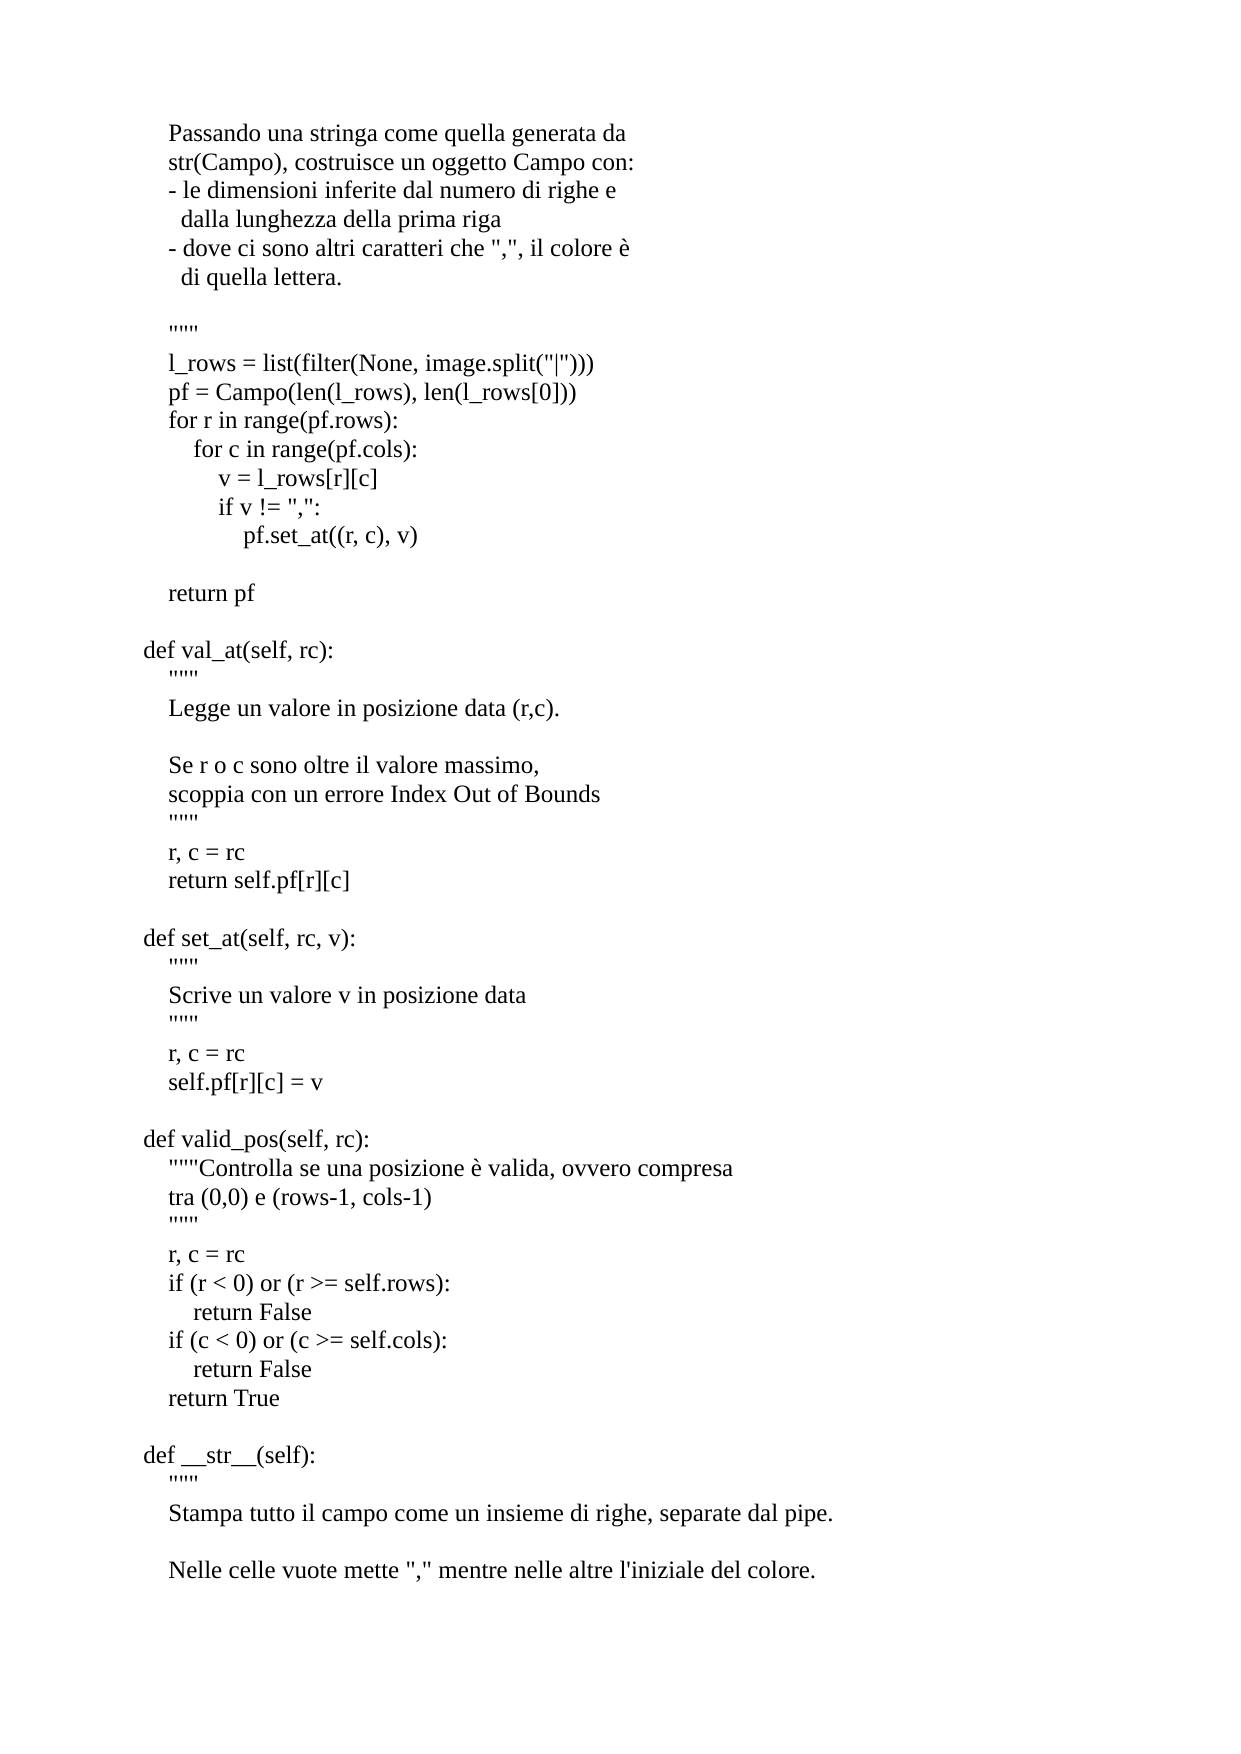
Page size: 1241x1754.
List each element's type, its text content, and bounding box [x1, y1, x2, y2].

text def set_at(self, rc, v): [118, 923, 1122, 952]
text l_rows = list(filter(None, image.split("|"))) [118, 348, 1122, 377]
text return self.pf[r][c] [118, 866, 1122, 894]
text """ [118, 1469, 1122, 1498]
text Nelle celle vuote mette "," mentre nelle altre l'iniziale del colore. [118, 1556, 1122, 1584]
text - dove ci sono altri caratteri che ",", il colore è [118, 233, 1122, 262]
text def val_at(self, rc): [118, 636, 1122, 664]
text def valid_pos(self, rc): [118, 1124, 1122, 1153]
text return pf [118, 578, 1122, 607]
text scoppia con un errore Index Out of Bounds [118, 779, 1122, 808]
text """ [118, 952, 1122, 981]
text pf.set_at((r, c), v) [118, 521, 1122, 549]
text Se r o c sono oltre il valore massimo, [118, 751, 1122, 779]
text Legge un valore in posizione data (r,c). [118, 693, 1122, 722]
text v = l_rows[r][c] [118, 463, 1122, 492]
text for r in range(pf.rows): [118, 406, 1122, 434]
text self.pf[r][c] = v [118, 1067, 1122, 1096]
text tra (0,0) e (rows-1, cols-1) [118, 1182, 1122, 1211]
text r, c = rc [118, 1239, 1122, 1268]
text for c in range(pf.cols): [118, 434, 1122, 463]
text """ [118, 664, 1122, 693]
text Scrive un valore v in posizione data [118, 981, 1122, 1009]
text dalla lunghezza della prima riga [118, 204, 1122, 233]
text - le dimensioni inferite dal numero di righe e [118, 176, 1122, 204]
text """ [118, 1009, 1122, 1038]
text di quella lettera. [118, 262, 1122, 291]
text """ [118, 1211, 1122, 1239]
text return False [118, 1297, 1122, 1326]
text pf = Campo(len(l_rows), len(l_rows[0])) [118, 377, 1122, 406]
text Passando una stringa come quella generata da [118, 118, 1122, 147]
text return True [118, 1383, 1122, 1412]
text """ [118, 319, 1122, 348]
text Stampa tutto il campo come un insieme di righe, separate dal pipe. [118, 1498, 1122, 1527]
text r, c = rc [118, 1038, 1122, 1067]
text if v != ",": [118, 492, 1122, 521]
text """Controlla se una posizione è valida, ovvero compresa [118, 1153, 1122, 1182]
text """ [118, 808, 1122, 837]
text return False [118, 1354, 1122, 1383]
text def __str__(self): [118, 1441, 1122, 1469]
text str(Campo), costruisce un oggetto Campo con: [118, 147, 1122, 176]
text r, c = rc [118, 837, 1122, 866]
text if (r < 0) or (r >= self.rows): [118, 1268, 1122, 1297]
text if (c < 0) or (c >= self.cols): [118, 1326, 1122, 1354]
